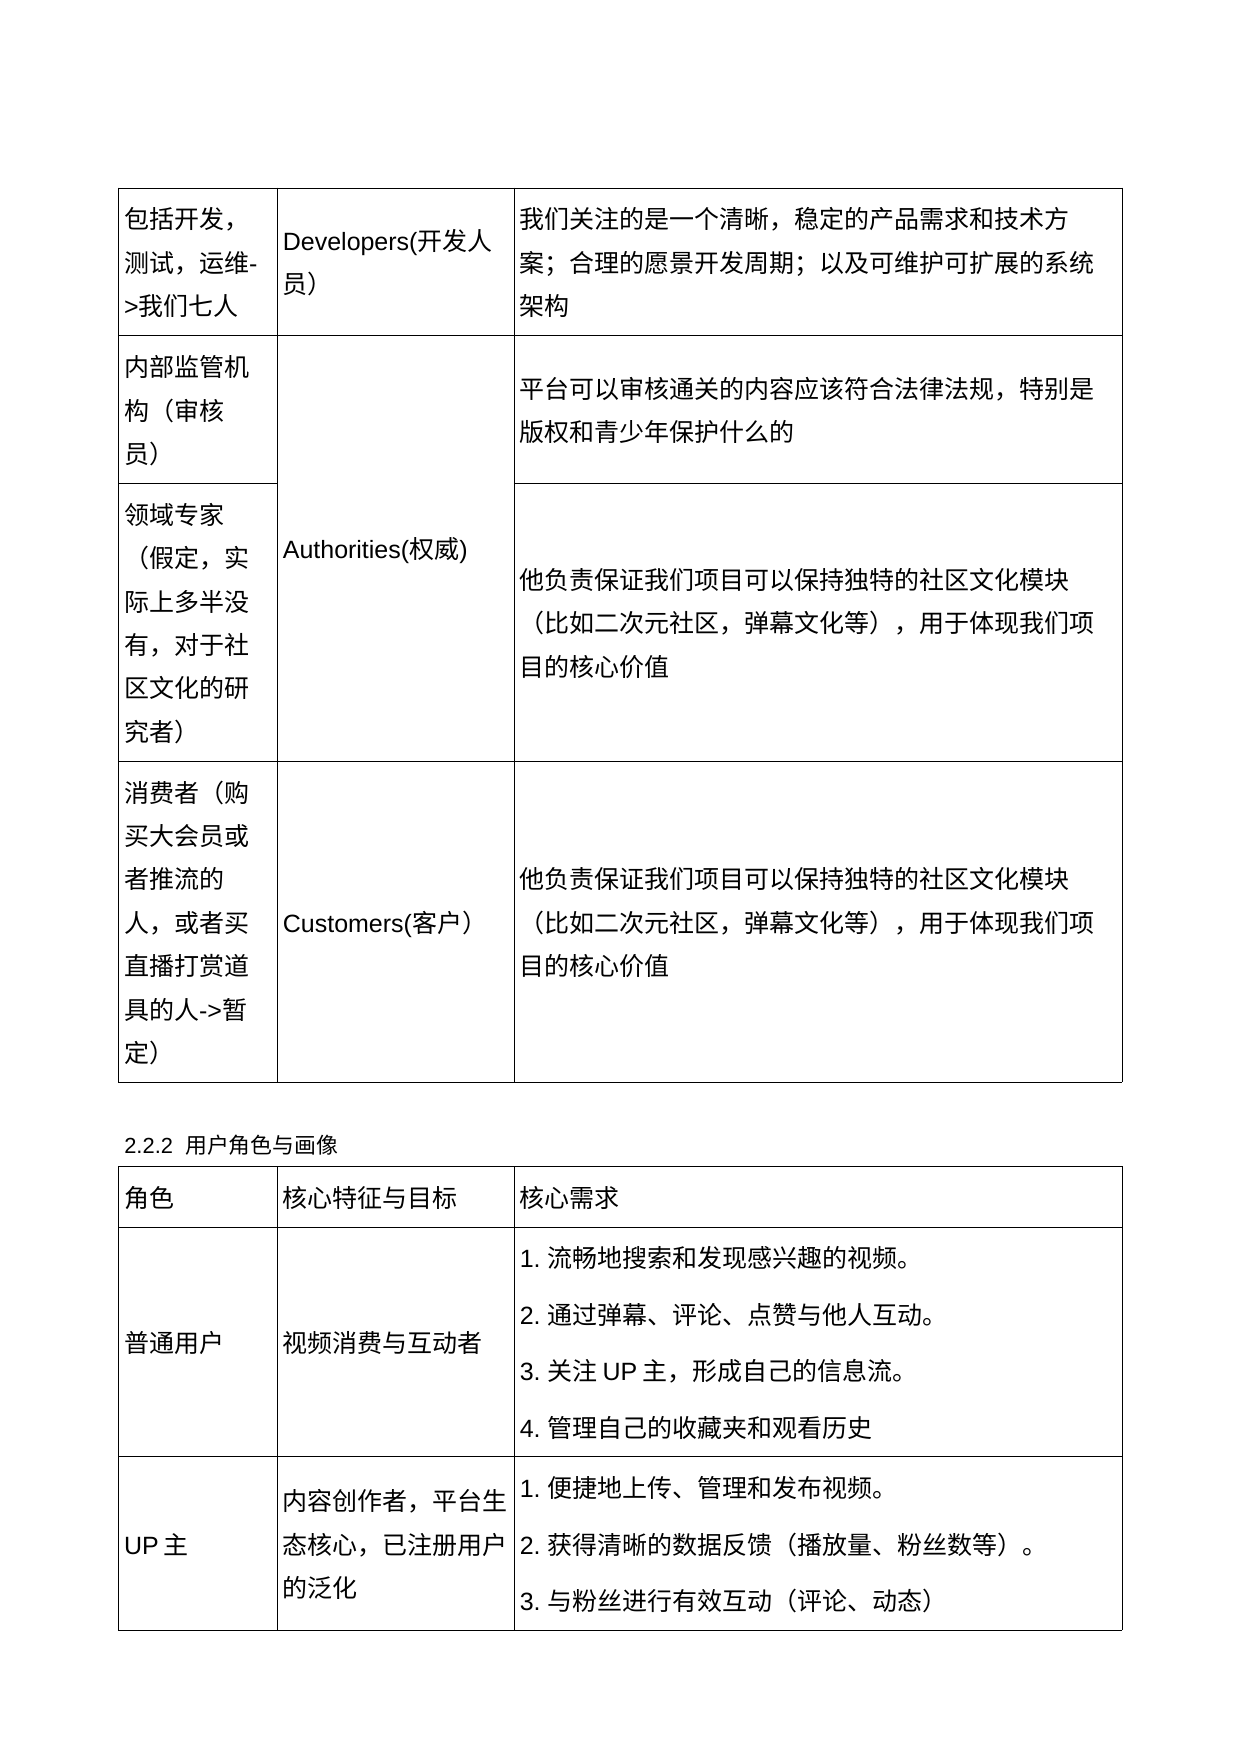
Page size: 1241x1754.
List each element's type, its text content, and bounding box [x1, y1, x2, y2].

table_cell Customers(客户） [278, 762, 514, 1082]
table_cell UP主 [119, 1457, 277, 1630]
table_cell 平台可以审核通关的内容应该符合法律法规，特别是版权和青少年保护什么的 [515, 336, 1122, 483]
table_cell 包括开发，测试，运维->我们七人 [119, 189, 277, 335]
table_cell Authorities(权威) [278, 336, 514, 761]
table_header 核心需求 [515, 1167, 1122, 1227]
table_cell 消费者（购买大会员或者推流的人，或者买直播打赏道具的人->暂定） [119, 762, 277, 1082]
table_cell 普通用户 [119, 1228, 277, 1456]
table_cell 我们关注的是一个清晰，稳定的产品需求和技术方案；合理的愿景开发周期；以及可维护可扩展的系统架构 [515, 189, 1122, 335]
table_cell 内容创作者，平台生态核心，已注册用户的泛化 [278, 1457, 514, 1630]
subtitle 用户角色与画像 [118, 1128, 1122, 1160]
table_cell 视频消费与互动者 [278, 1228, 514, 1456]
table_header 核心特征与目标 [278, 1167, 514, 1227]
table_cell ­他负责保证我们项目可以保持独特的社区文化模块（比如二次元社区，弹幕文化等），用于体现我们项目的核心价值 [515, 484, 1122, 761]
table_cell 领域专家（假定，实际上多半没有，对于社区文化的研究者） [119, 484, 277, 761]
table_cell 他负责保证我们项目可以保持独特的社区文化模块（比如二次元社区，弹幕文化等），用于体现我们项目的核心价值 [515, 762, 1122, 1082]
table_cell 1. 便捷地上传、管理和发布视频。 2. 获得清晰的数据反馈（播放量、粉丝数等）。 3. 与粉丝进行有效互动（评论、动态） [515, 1457, 1122, 1630]
table_cell 1. 流畅地搜索和发现感兴趣的视频。 2. 通过弹幕、评论、点赞与他人互动。 3. 关注UP主，形成自己的信息流。 4. 管理自己的收藏夹和观看历史 [515, 1228, 1122, 1456]
table_cell 内部监管机构（审核员） [119, 336, 277, 483]
table_cell Developers(开发人员） [278, 189, 514, 335]
table_header 角色 [119, 1167, 277, 1227]
